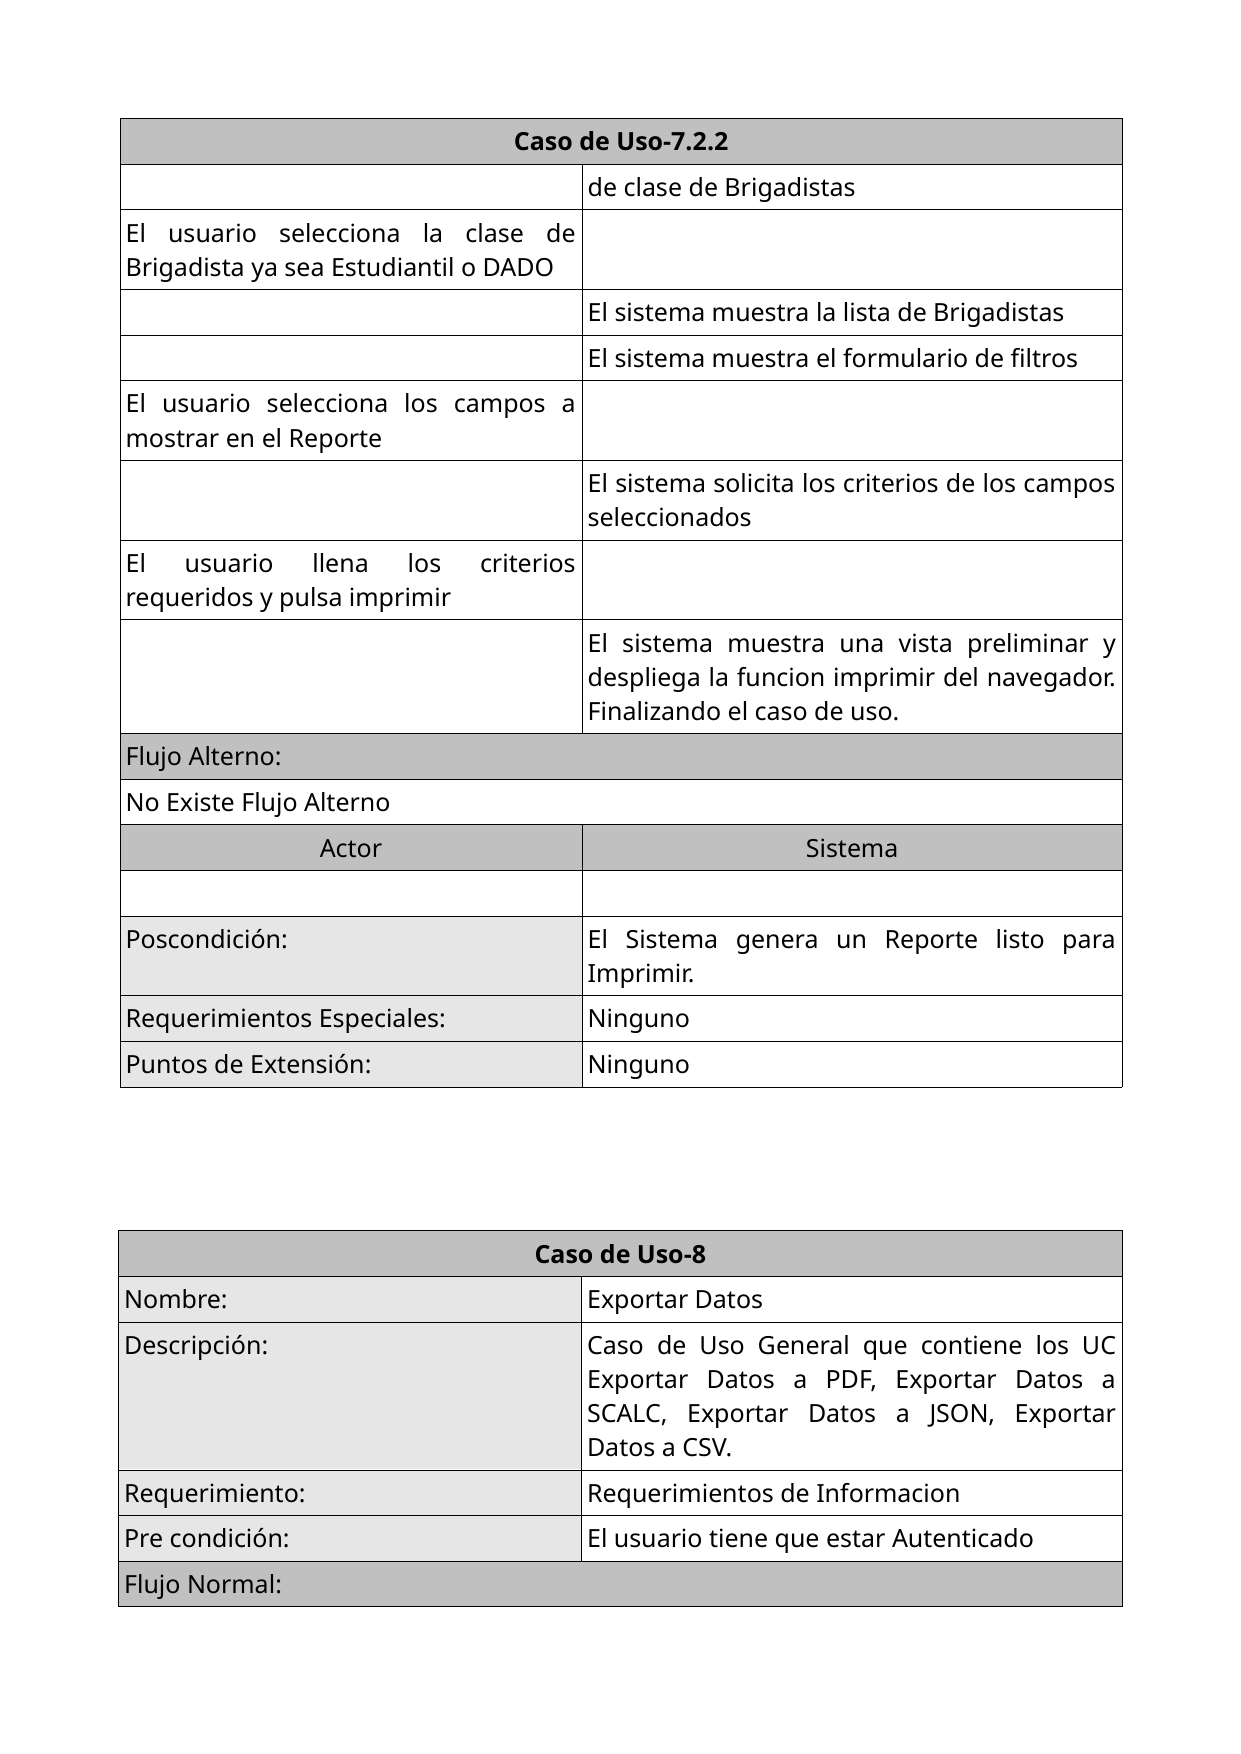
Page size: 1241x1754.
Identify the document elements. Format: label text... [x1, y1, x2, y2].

table_cell No Existe Flujo Alterno [121, 780, 1122, 824]
table_cell [121, 165, 582, 209]
table_cell [121, 336, 582, 380]
table_cell [121, 871, 582, 916]
table_cell Ninguno [583, 996, 1122, 1041]
table_cell Ninguno [583, 1042, 1122, 1087]
table_cell El sistema muestra una vista preliminar y despliega la funcion imprimir del navegador. Finalizando el caso de uso. [583, 620, 1122, 733]
table_cell [121, 461, 582, 540]
table_cell [583, 381, 1122, 460]
table_cell El Sistema genera un Reporte listo para Imprimir. [583, 917, 1122, 995]
table_cell El sistema muestra el formulario de filtros [583, 336, 1122, 380]
table_cell Caso de Uso General que contiene los UC Exportar Datos a PDF, Exportar Datos a SCALC, Exportar Datos a JSON, Exportar Datos a CSV. [582, 1323, 1122, 1469]
table_cell Requerimientos de Informacion [582, 1471, 1122, 1515]
table_cell El usuario llena los criterios requeridos y pulsa imprimir [121, 541, 582, 619]
table_cell Exportar Datos [582, 1277, 1122, 1322]
table_cell Requerimientos Especiales: [121, 996, 582, 1041]
table_cell Nombre: [119, 1277, 581, 1322]
table_header Caso de Uso-8 [119, 1231, 1122, 1276]
table_header Caso de Uso-7.2.2 [121, 119, 1122, 164]
table_cell [121, 620, 582, 733]
table_cell Pre condición: [119, 1516, 581, 1561]
table_cell Descripción: [119, 1323, 581, 1469]
table_cell El usuario tiene que estar Autenticado [582, 1516, 1122, 1561]
table_cell [583, 541, 1122, 619]
table_cell [583, 871, 1122, 916]
table_cell [121, 290, 582, 335]
table_cell Puntos de Extensión: [121, 1042, 582, 1087]
table_cell El sistema muestra la lista de Brigadistas [583, 290, 1122, 335]
table_cell El usuario selecciona los campos a mostrar en el Reporte [121, 381, 582, 460]
table_cell Sistema [583, 825, 1122, 870]
table_cell de clase de Brigadistas [583, 165, 1122, 209]
table_cell Actor [121, 825, 582, 870]
table_cell Poscondición: [121, 917, 582, 995]
table_cell El usuario selecciona la clase de Brigadista ya sea Estudiantil o DADO [121, 210, 582, 289]
table_cell El sistema solicita los criterios de los campos seleccionados [583, 461, 1122, 540]
table_cell Flujo Normal: [119, 1562, 1122, 1606]
table_cell Flujo Alterno: [121, 734, 1122, 779]
table_cell Requerimiento: [119, 1471, 581, 1515]
table_cell [583, 210, 1122, 289]
